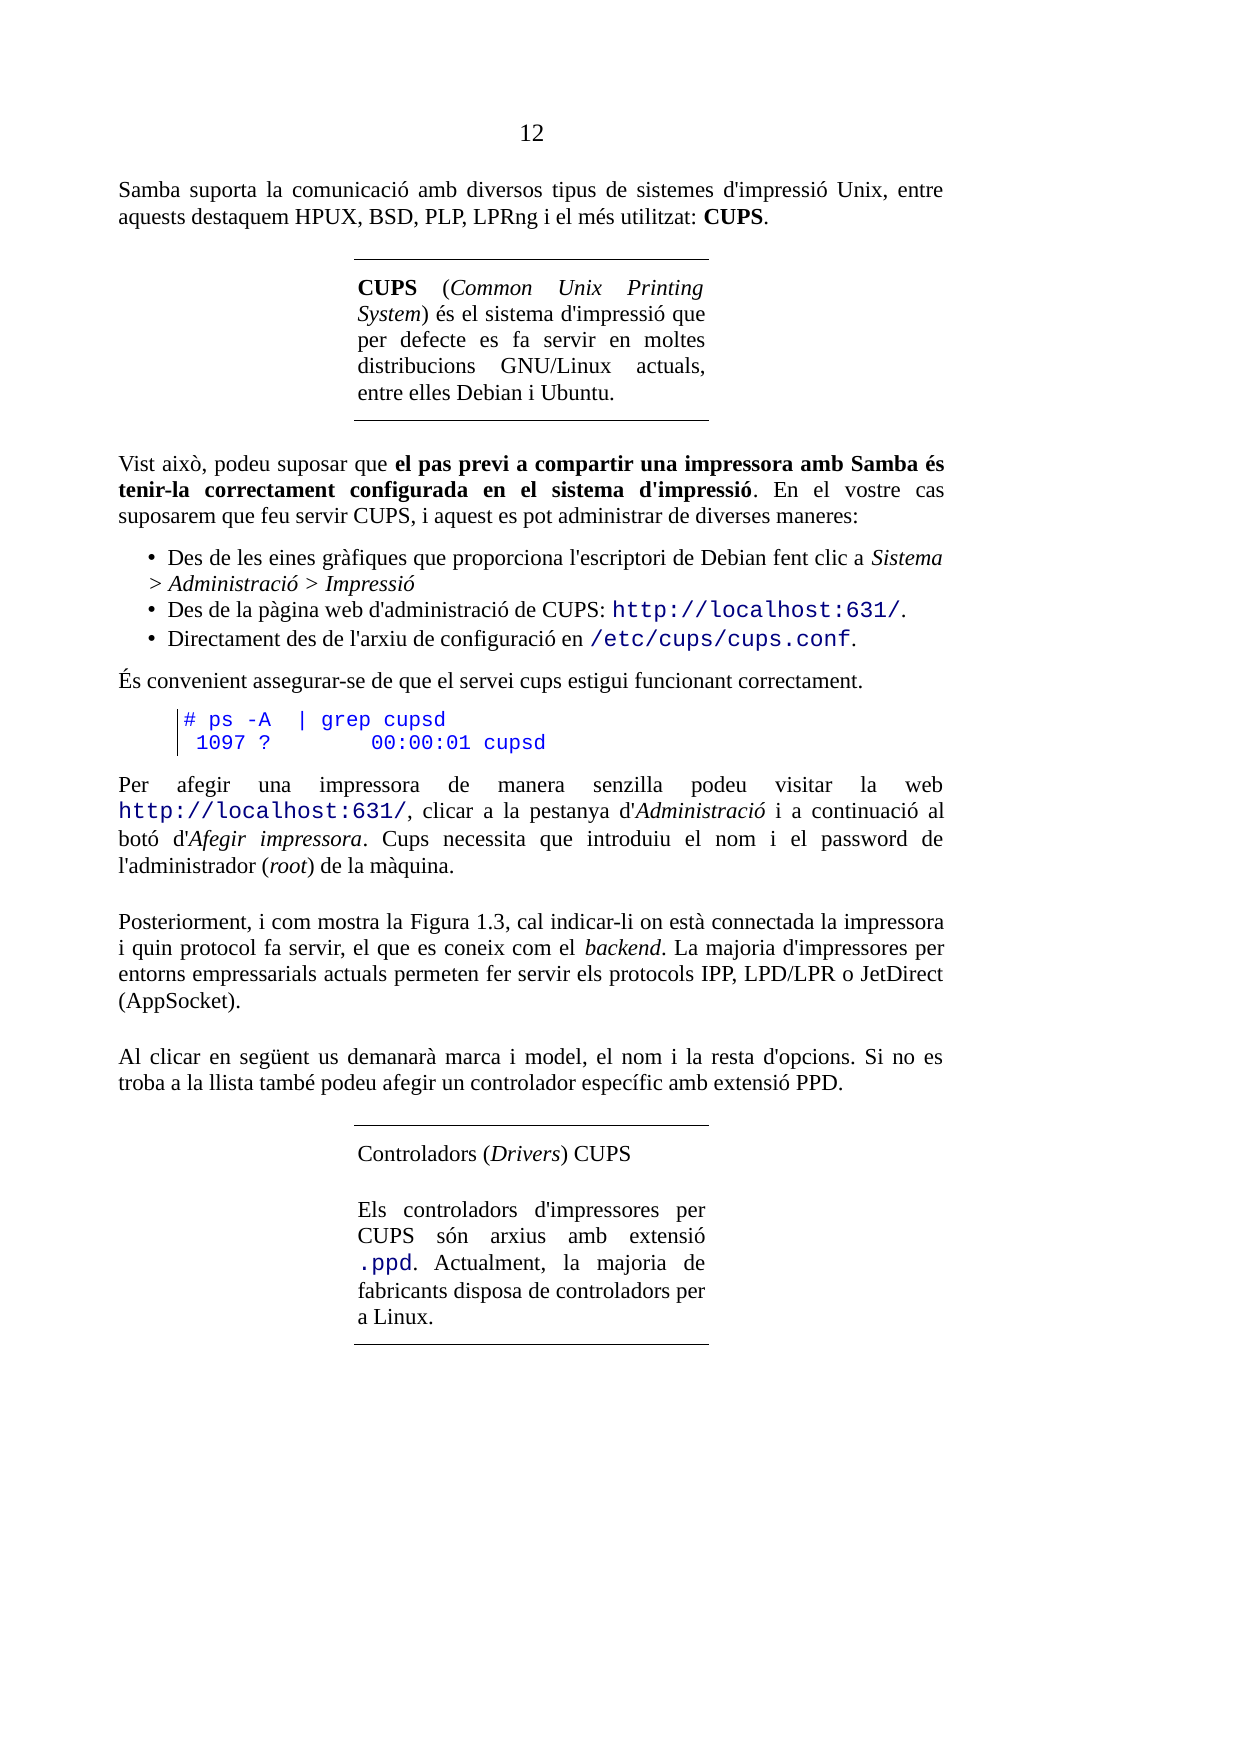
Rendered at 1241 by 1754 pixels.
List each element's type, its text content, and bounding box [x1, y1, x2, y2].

text Controladors (Drivers) CUPS [354, 1126, 709, 1166]
text # ps -A | grep cupsd [178, 709, 886, 732]
text Els controladors d'impressores per CUPS són arxius amb extensió .ppd. Actualment, la majoria de fabricants disposa de controladors per a Linux. [354, 1181, 709, 1344]
text És convenient assegurar-se de que el servei cups estigui funcionant correctament. [118, 668, 945, 694]
text Samba suporta la comunicació amb diversos tipus de sistemes d'impressió Unix, entre aquests destaquem HPUX, BSD, PLP, LPRng i el més utilitzat: CUPS. [118, 176, 945, 229]
text Vist això, podeu suposar que el pas previ a compartir una impressora amb Samba és tenir-la correctament configurada en el sistema d'impressió. En el vostre cas suposarem que feu servir CUPS, i aquest es pot administrar de diverses maneres: [118, 450, 945, 529]
list Des de les eines gràfiques que proporciona l'escriptori de Debian fent clic a Sistema > Administració > Impressió [148, 544, 945, 596]
list Des de la pàgina web d'administració de CUPS: http://localhost:631/. [148, 596, 945, 624]
text Al clicar en següent us demanarà marca i model, el nom i la resta d'opcions. Si no es troba a la llista també podeu afegir un controlador específic amb extensió PPD. [118, 1043, 945, 1095]
text CUPS (Common Unix Printing System) és el sistema d'impressió que per defecte es fa servir en moltes distribucions GNU/Linux actuals, entre elles Debian i Ubuntu. [354, 260, 709, 420]
text 1097 ? 00:00:01 cupsd [178, 732, 886, 756]
text Per afegir una impressora de manera senzilla podeu visitar la web http://localhost:631/, clicar a la pestanya d'Administració i a continuació al botó d'Afegir impressora. Cups necessita que introduiu el nom i el password de l'administrador (root) de la màquina. [118, 771, 945, 878]
list Directament des de l'arxiu de configuració en /etc/cups/cups.conf. [148, 624, 945, 653]
text Posteriorment, i com mostra la Figura 1.3, cal indicar-li on està connectada la impressora i quin protocol fa servir, el que es coneix com el backend. La majoria d'impressores per entorns empressarials actuals permeten fer servir els protocols IPP, LPD/LPR o JetDirect (AppSocket). [118, 908, 945, 1013]
